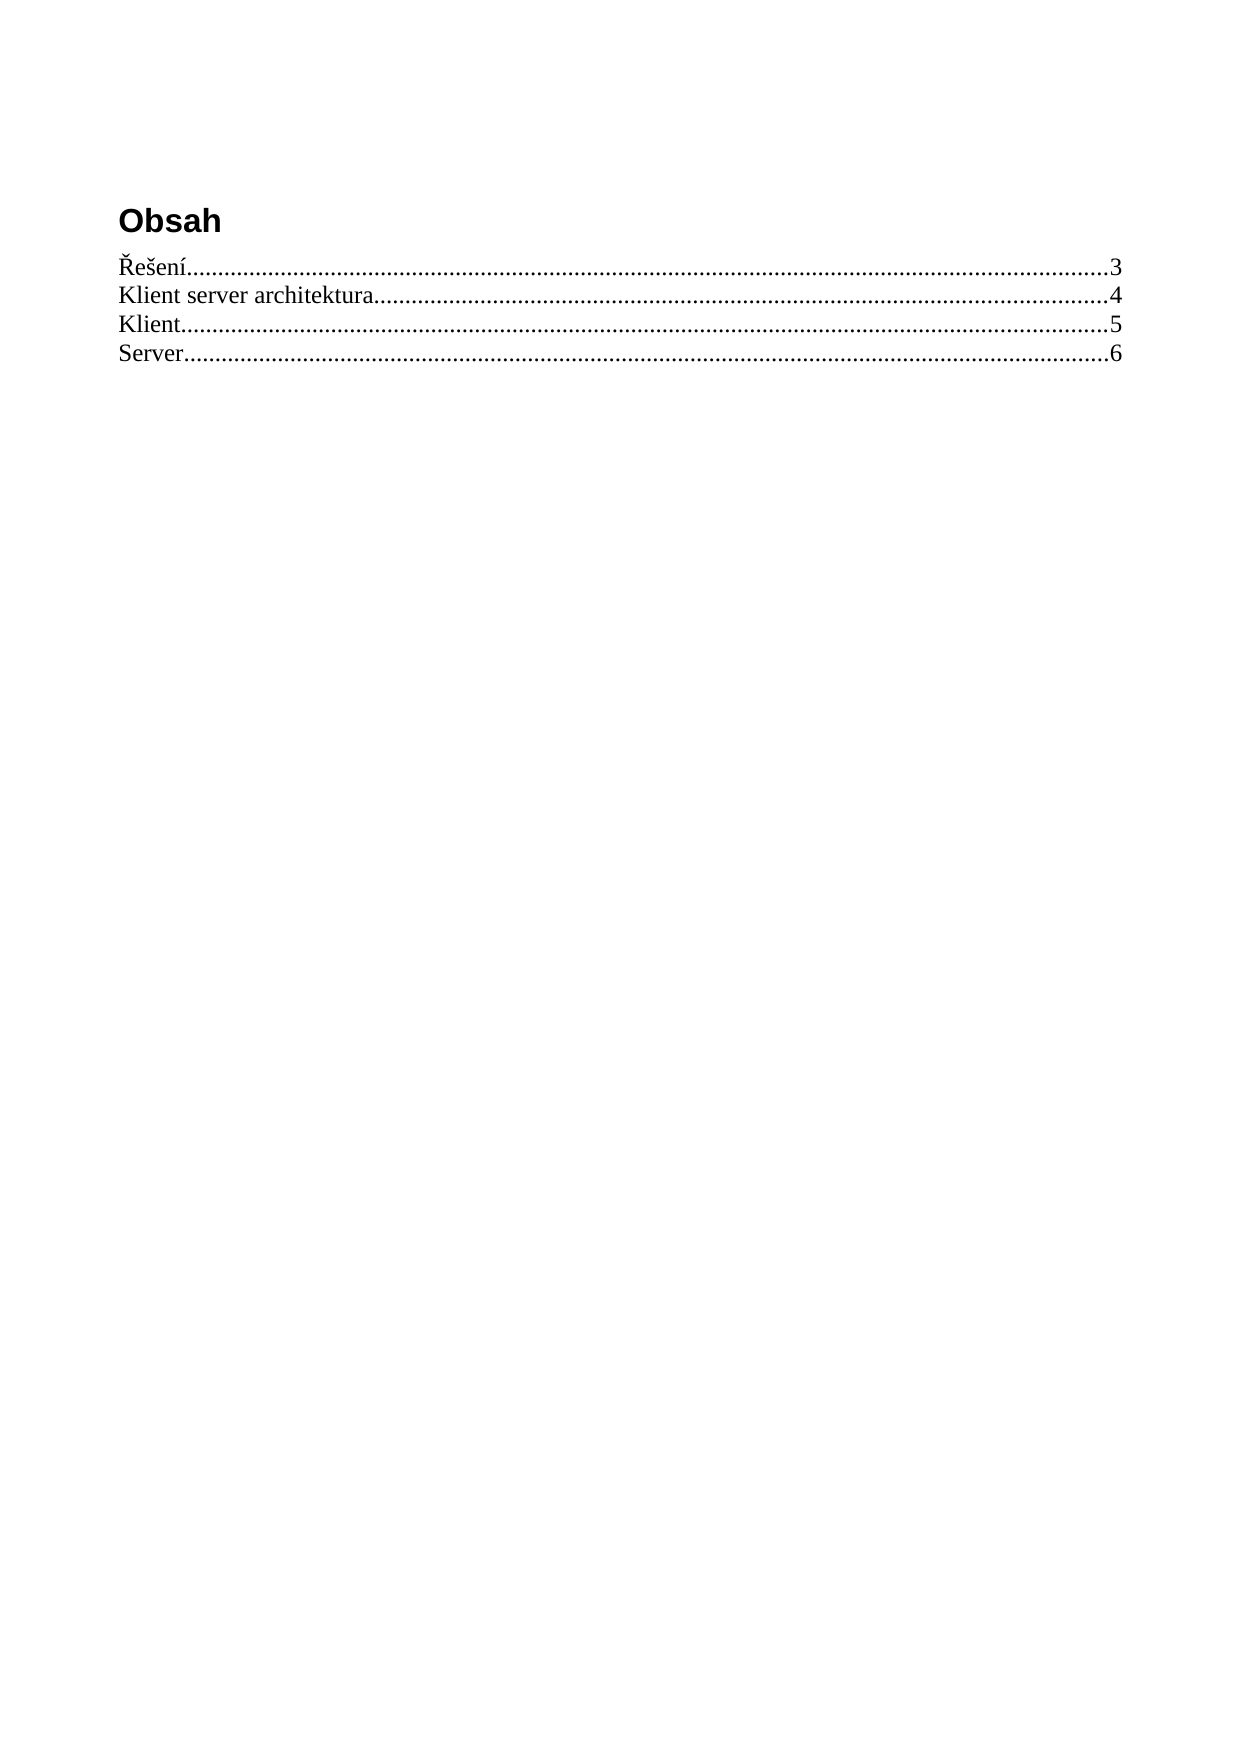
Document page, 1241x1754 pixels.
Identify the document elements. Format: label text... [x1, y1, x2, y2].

text Klient server architektura 4 [118, 280, 1122, 309]
text Klient 5 [118, 309, 1122, 338]
text Řešení 3 [118, 252, 1122, 280]
subtitle Obsah [118, 201, 1122, 239]
text Server 6 [118, 338, 1122, 367]
